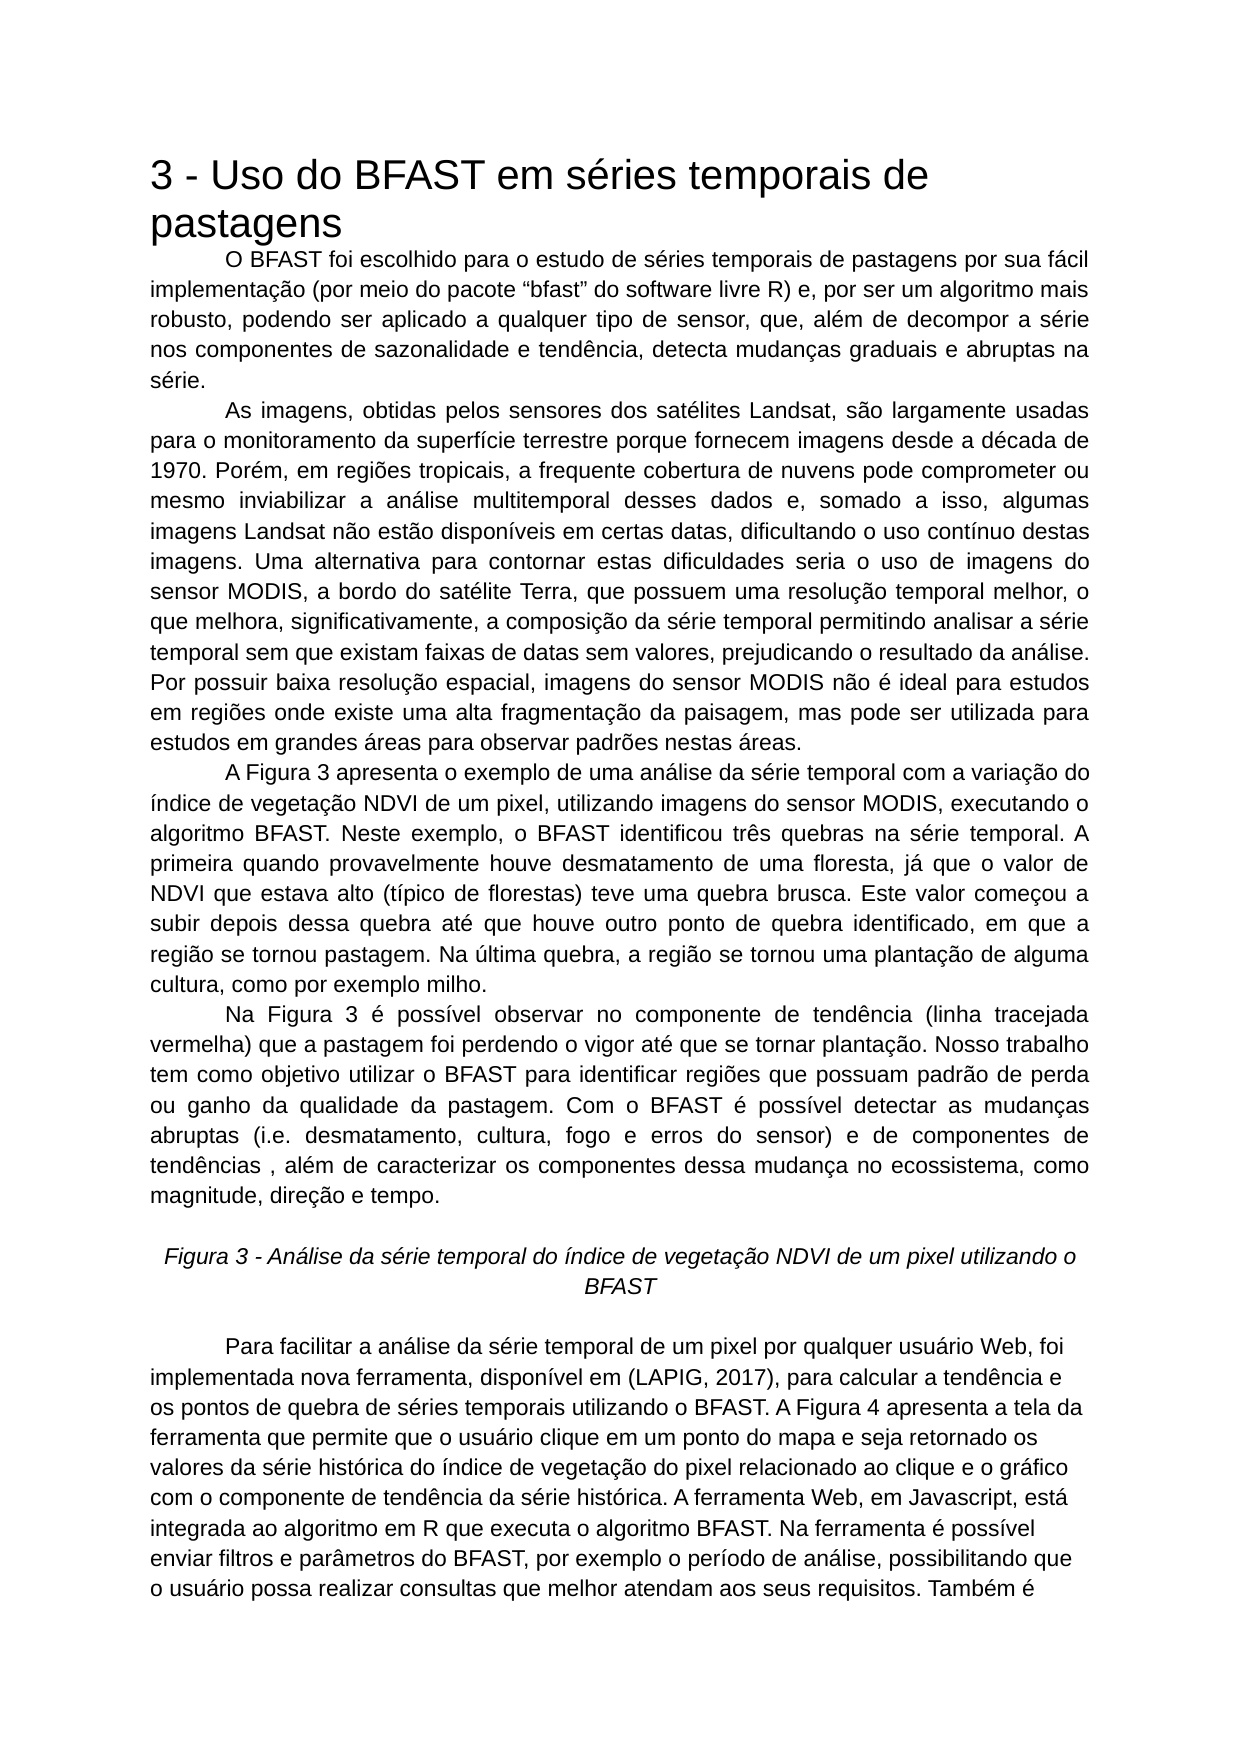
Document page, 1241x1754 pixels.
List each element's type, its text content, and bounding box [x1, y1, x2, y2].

text As imagens, obtidas pelos sensores dos satélites Landsat, são largamente usadas para o monitoramento da superfície terrestre porque fornecem imagens desde a década de 1970. Porém, em regiões tropicais, a frequente cobertura de nuvens pode comprometer ou mesmo inviabilizar a análise multitemporal desses dados e, somado a isso, algumas imagens Landsat não estão disponíveis em certas datas, dificultando o uso contínuo destas imagens. Uma alternativa para contornar estas dificuldades seria o uso de imagens do sensor MODIS, a bordo do satélite Terra, que possuem uma resolução temporal melhor, o que melhora, significativamente, a composição da série temporal permitindo analisar a série temporal sem que existam faixas de datas sem valores, prejudicando o resultado da análise. Por possuir baixa resolução espacial, imagens do sensor MODIS não é ideal para estudos em regiões onde existe uma alta fragmentação da paisagem, mas pode ser utilizada para estudos em grandes áreas para observar padrões nestas áreas. [150, 397, 1090, 756]
text Figura 3 - Análise da série temporal do índice de vegetação NDVI de um pixel utilizando o BFAST [150, 1243, 1090, 1299]
text Para facilitar a análise da série temporal de um pixel por qualquer usuário Web, foi implementada nova ferramenta, disponível em (LAPIG, 2017), para calcular a tendência e os pontos de quebra de séries temporais utilizando o BFAST. A Figura 4 apresenta a tela da ferramenta que permite que o usuário clique em um ponto do mapa e seja retornado os valores da série histórica do índice de vegetação do pixel relacionado ao clique e o gráfico com o componente de tendência da série histórica. A ferramenta Web, em Javascript, está integrada ao algoritmo em R que executa o algoritmo BFAST. Na ferramenta é possível enviar filtros e parâmetros do BFAST, por exemplo o período de análise, possibilitando que o usuário possa realizar consultas que melhor atendam aos seus requisitos. Também é [150, 1333, 1090, 1601]
text O BFAST foi escolhido para o estudo de séries temporais de pastagens por sua fácil implementação (por meio do pacote “bfast” do software livre R) e, por ser um algoritmo mais robusto, podendo ser aplicado a qualquer tipo de sensor, que, além de decompor a série nos componentes de sazonalidade e tendência, detecta mudanças graduais e abruptas na série. [150, 246, 1090, 393]
text Na Figura 3 é possível observar no componente de tendência (linha tracejada vermelha) que a pastagem foi perdendo o vigor até que se tornar plantação. Nosso trabalho tem como objetivo utilizar o BFAST para identificar regiões que possuam padrão de perda ou ganho da qualidade da pastagem. Com o BFAST é possível detectar as mudanças abruptas (i.e. desmatamento, cultura, fogo e erros do sensor) e de componentes de tendências , além de caracterizar os componentes dessa mudança no ecossistema, como magnitude, direção e tempo. [150, 1001, 1090, 1209]
text A Figura 3 apresenta o exemplo de uma análise da série temporal com a variação do índice de vegetação NDVI de um pixel, utilizando imagens do sensor MODIS, executando o algoritmo BFAST. Neste exemplo, o BFAST identificou três quebras na série temporal. A primeira quando provavelmente houve desmatamento de uma floresta, já que o valor de NDVI que estava alto (típico de florestas) teve uma quebra brusca. Este valor começou a subir depois dessa quebra até que houve outro ponto de quebra identificado, em que a região se tornou pastagem. Na última quebra, a região se tornou uma plantação de alguma cultura, como por exemplo milho. [150, 759, 1090, 997]
subtitle 3 - Uso do BFAST em séries temporais de pastagens [150, 150, 1090, 246]
